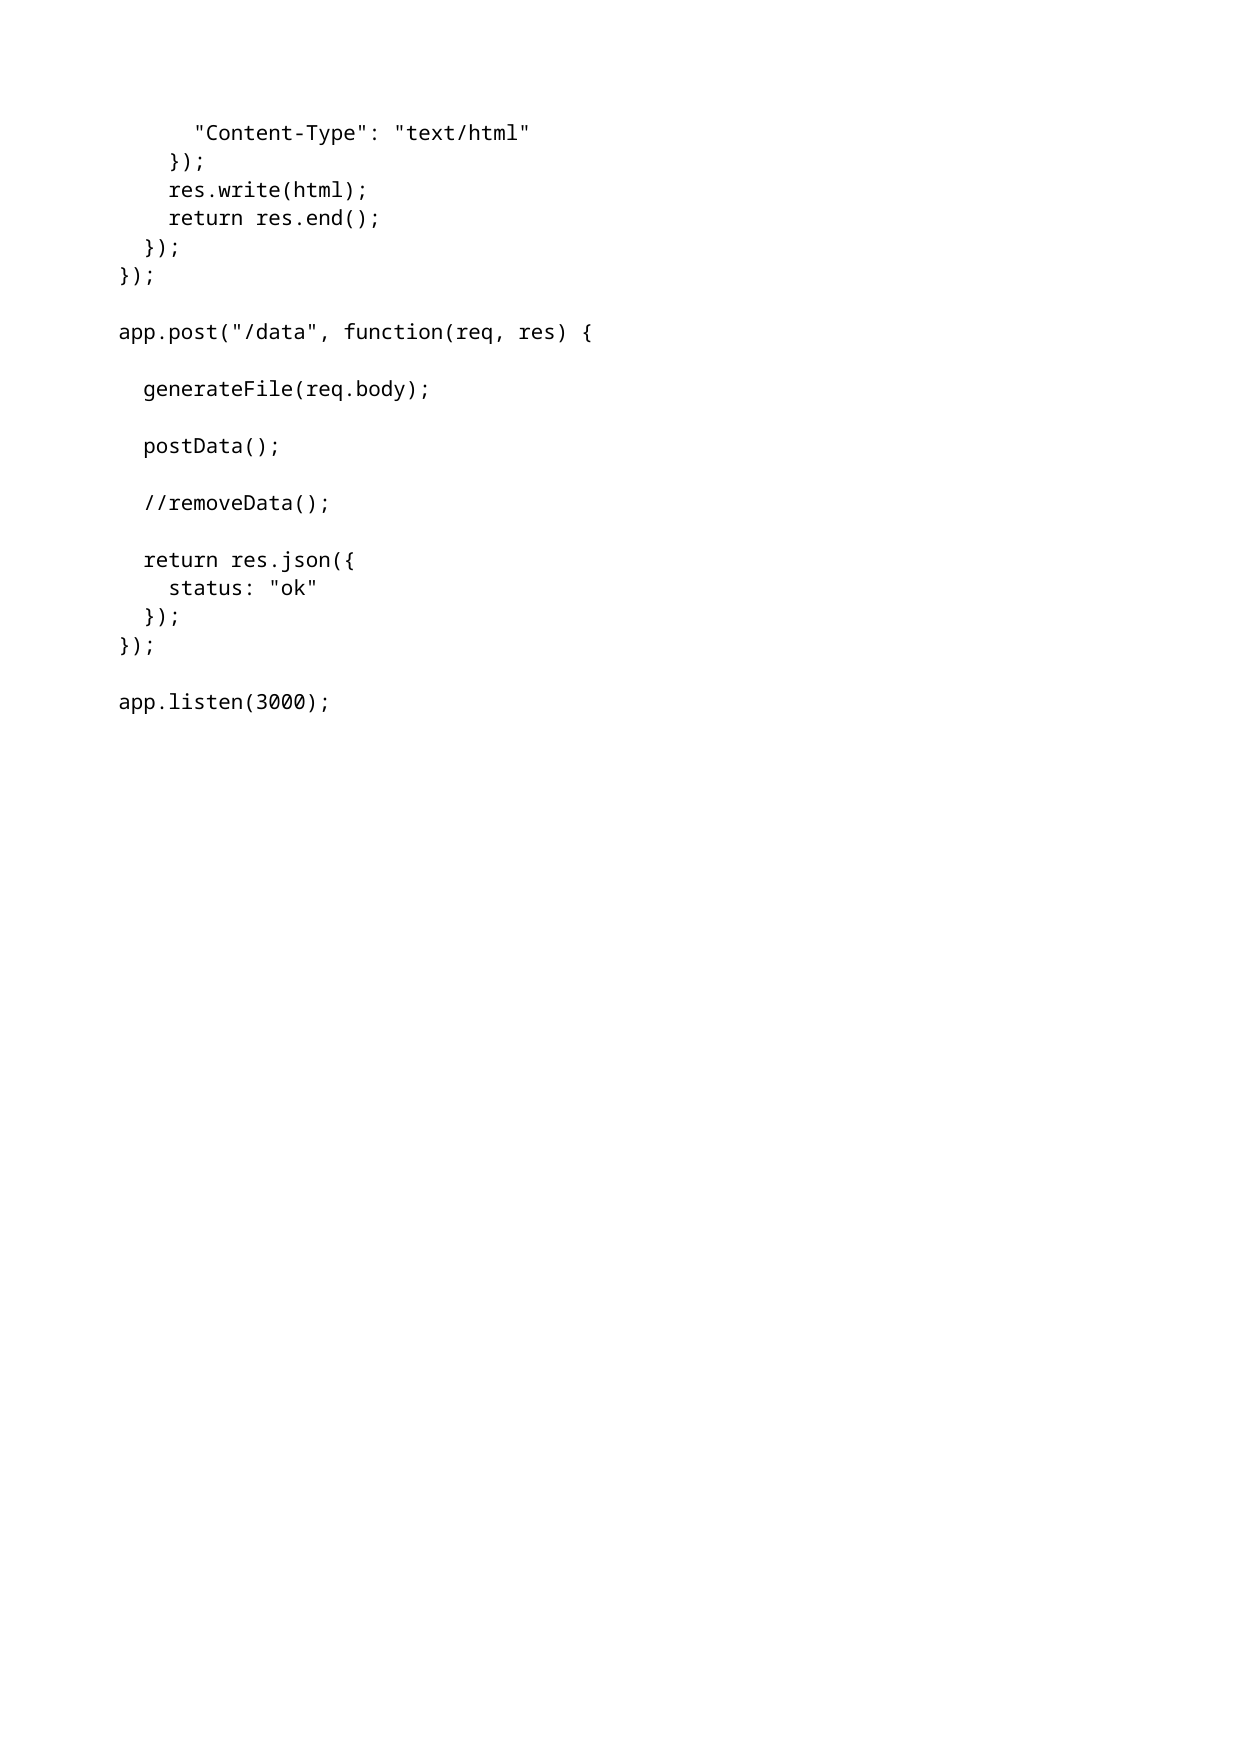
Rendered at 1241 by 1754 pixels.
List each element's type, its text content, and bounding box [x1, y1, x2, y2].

text app.listen(3000); [118, 687, 1122, 715]
text }); [118, 232, 1122, 260]
text generateFile(req.body); [118, 374, 1122, 402]
text res.write(html); [118, 175, 1122, 203]
text return res.end(); [118, 203, 1122, 232]
text //removeData(); [118, 488, 1122, 516]
text return res.json({ [118, 545, 1122, 573]
text status: "ok" [118, 573, 1122, 602]
text }); [118, 260, 1122, 289]
text }); [118, 147, 1122, 175]
text app.post("/data", function(req, res) { [118, 317, 1122, 346]
text "Content-Type": "text/html" [118, 118, 1122, 147]
text postData(); [118, 431, 1122, 459]
text }); [118, 602, 1122, 630]
text }); [118, 630, 1122, 658]
